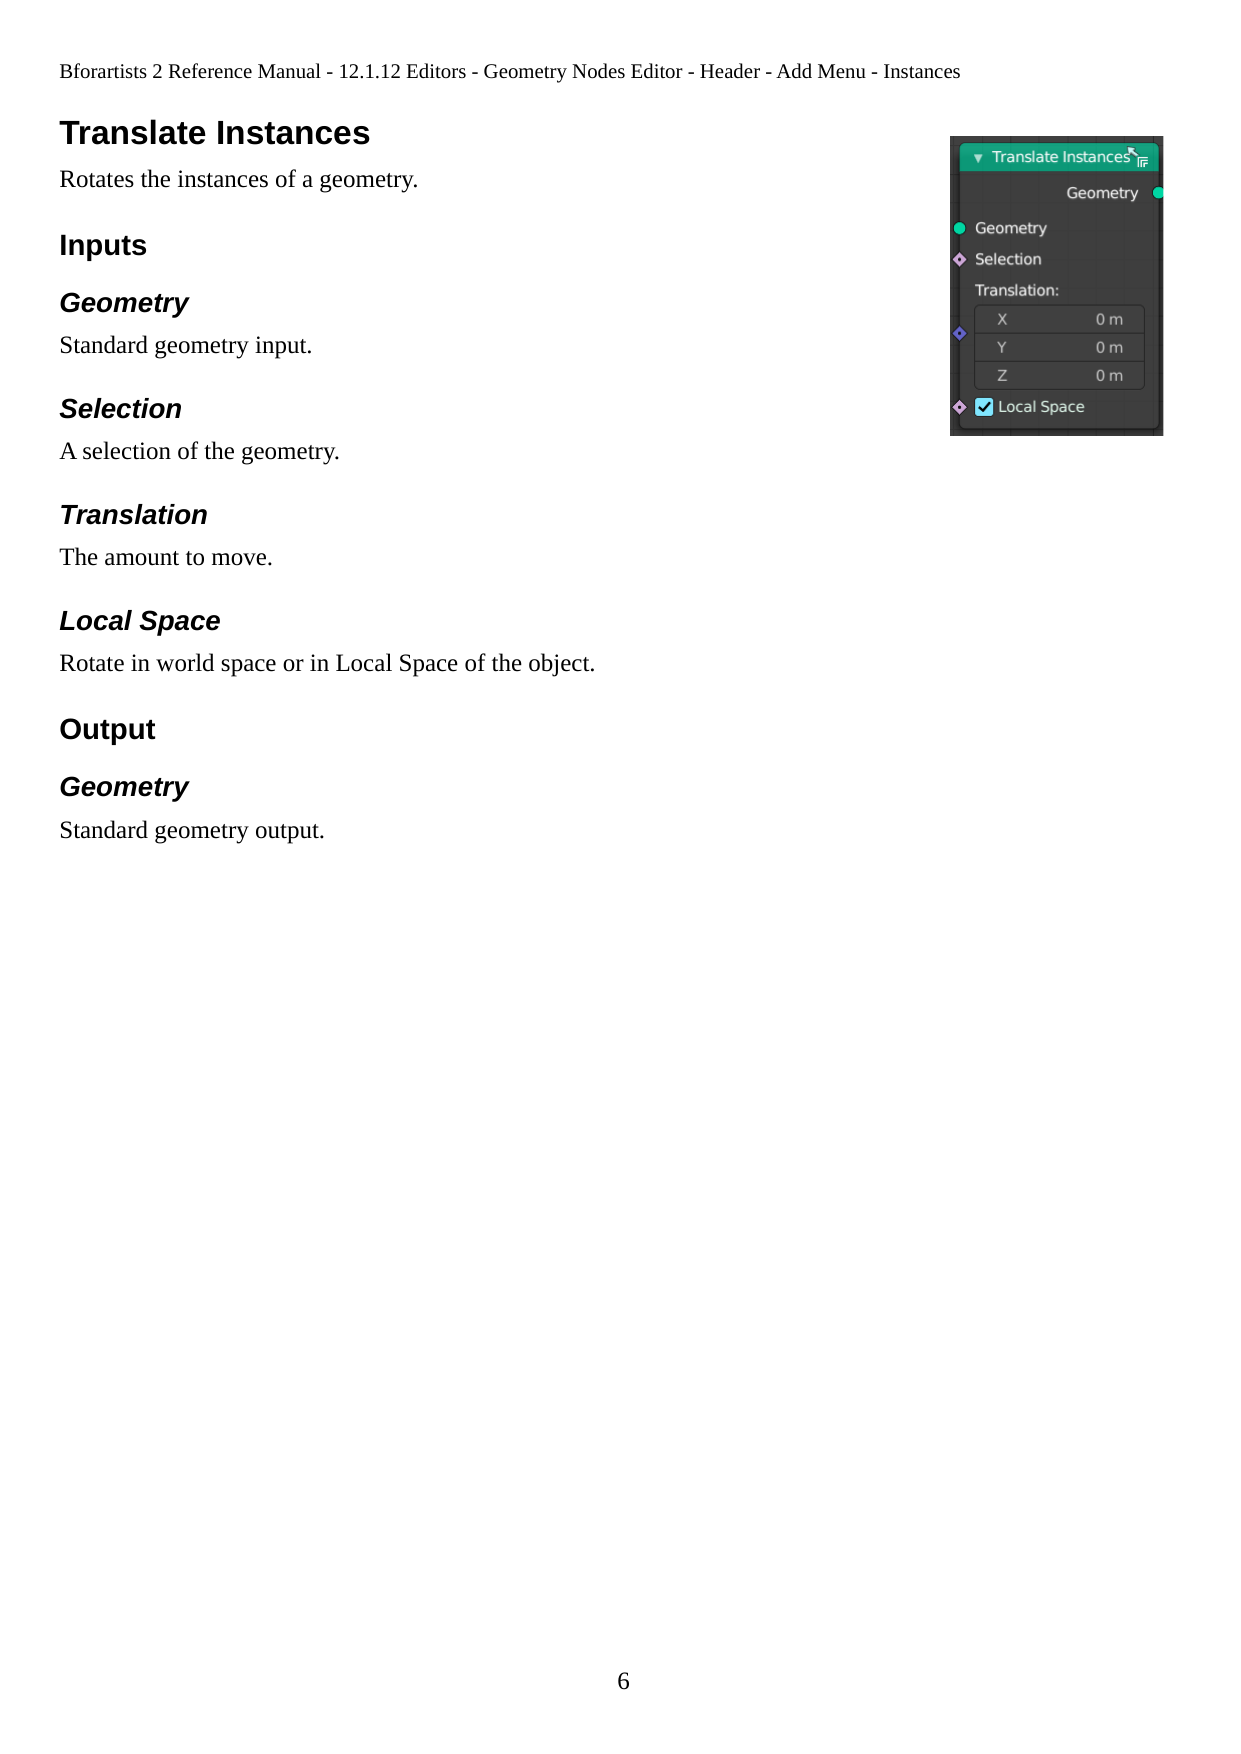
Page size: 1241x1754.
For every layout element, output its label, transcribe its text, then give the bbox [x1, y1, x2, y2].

subtitle Inputs [59, 227, 950, 261]
subtitle Translation [59, 498, 1181, 530]
text Rotate in world space or in Local Space of the object. [59, 648, 1181, 677]
subtitle [1164, 286, 1181, 318]
subtitle Selection [59, 392, 950, 424]
text Standard geometry input. [59, 331, 950, 359]
text The amount to move. [59, 542, 1181, 571]
subtitle Output [59, 712, 1181, 746]
text Rotates the instances of a geometry. [59, 164, 950, 192]
subtitle Local Space [59, 604, 1181, 636]
text Standard geometry output. [59, 815, 1181, 844]
subtitle [1164, 392, 1181, 424]
text A selection of the geometry. [59, 436, 1181, 465]
subtitle Translate Instances [59, 113, 1181, 151]
subtitle Geometry [59, 771, 1181, 803]
picture [950, 136, 1164, 436]
subtitle Geometry [59, 286, 950, 318]
subtitle [1164, 227, 1181, 261]
